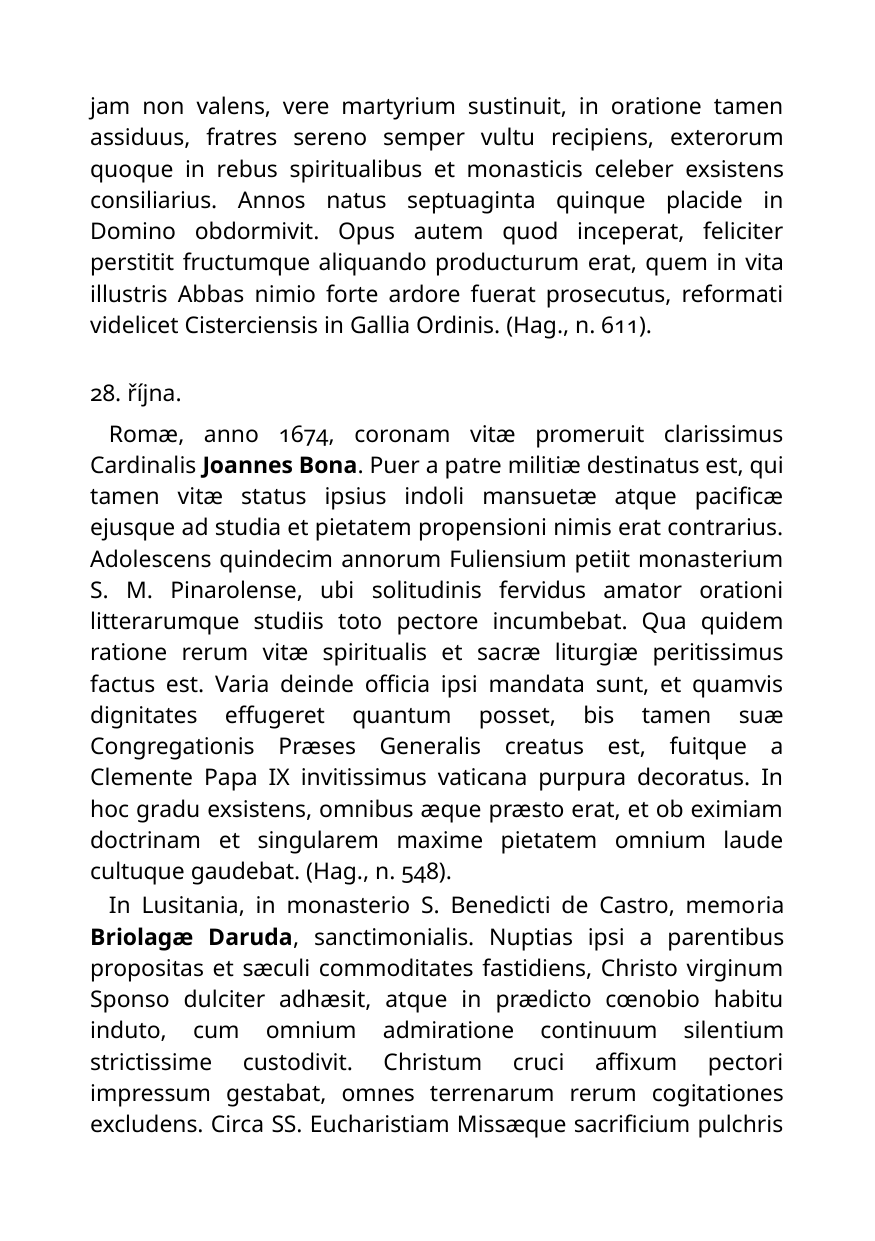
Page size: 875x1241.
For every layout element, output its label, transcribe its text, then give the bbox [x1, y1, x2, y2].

text Romæ, anno 1674, coronam vitæ promeruit clarissimus Cardinalis Joannes Bona. Puer a patre militiæ destinatus est, qui tamen vitæ status ipsius indoli mansuetæ atque pacificæ ejusque ad studia et pietatem propensioni nimis erat contrarius. Adolescens quindecim annorum Fuliensium petiit monasterium S. M. Pinarolense, ubi solitudinis fervidus amator orationi litterarumque studiis toto pectore incumbebat. Qua quidem ratione rerum vitæ spiritualis et sacræ liturgiæ peritissimus factus est. Varia deinde officia ipsi mandata sunt, et quamvis dignitates effugeret quantum posset, bis tamen suæ Congregationis Præses Generalis creatus est, fuitque a Clemente Papa IX invitissimus vaticana purpura decoratus. In hoc gradu exsistens, omnibus æque præsto erat, et ob eximiam doctrinam et singularem maxime pietatem omnium laude cultuque gaudebat. (Hag., n. 548). [90, 417, 784, 886]
text 28. října. [90, 377, 784, 408]
text In Lusitania, in monasterio S. Benedicti de Castro, memo­ria Briolagæ Daruda, sanctimonialis. Nuptias ipsi a paren­tibus propositas et sæculi commoditates fastidiens, Christo virginum Sponso dulciter adhæsit, atque in prædicto cœnobio habitu induto, cum omnium admiratione continuum silen­tium strictissime custodivit. Christum cruci affixum pectori impressum gestabat, omnes terrenarum rerum cogitationes excludens. Circa SS. Eucharistiam Missæque sacrificium pulchris [90, 889, 784, 1139]
text jam non valens, vere martyrium sustinuit, in oratione tamen assiduus, fratres sereno semper vultu recipiens, exterorum quoque in rebus spiritualibus et mona­sticis celeber exsistens consiliarius. Annos natus septuaginta quinque placide in Domino obdormivit. Opus autem quod inceperat, feliciter perstitit fructumque aliquando productu­rum erat, quem in vita illustris Abbas nimio forte ardore fuerat prosecutus, reformati videlicet Cisterciensis in Gallia Ordinis. (Hag., n. 611). [90, 90, 784, 340]
